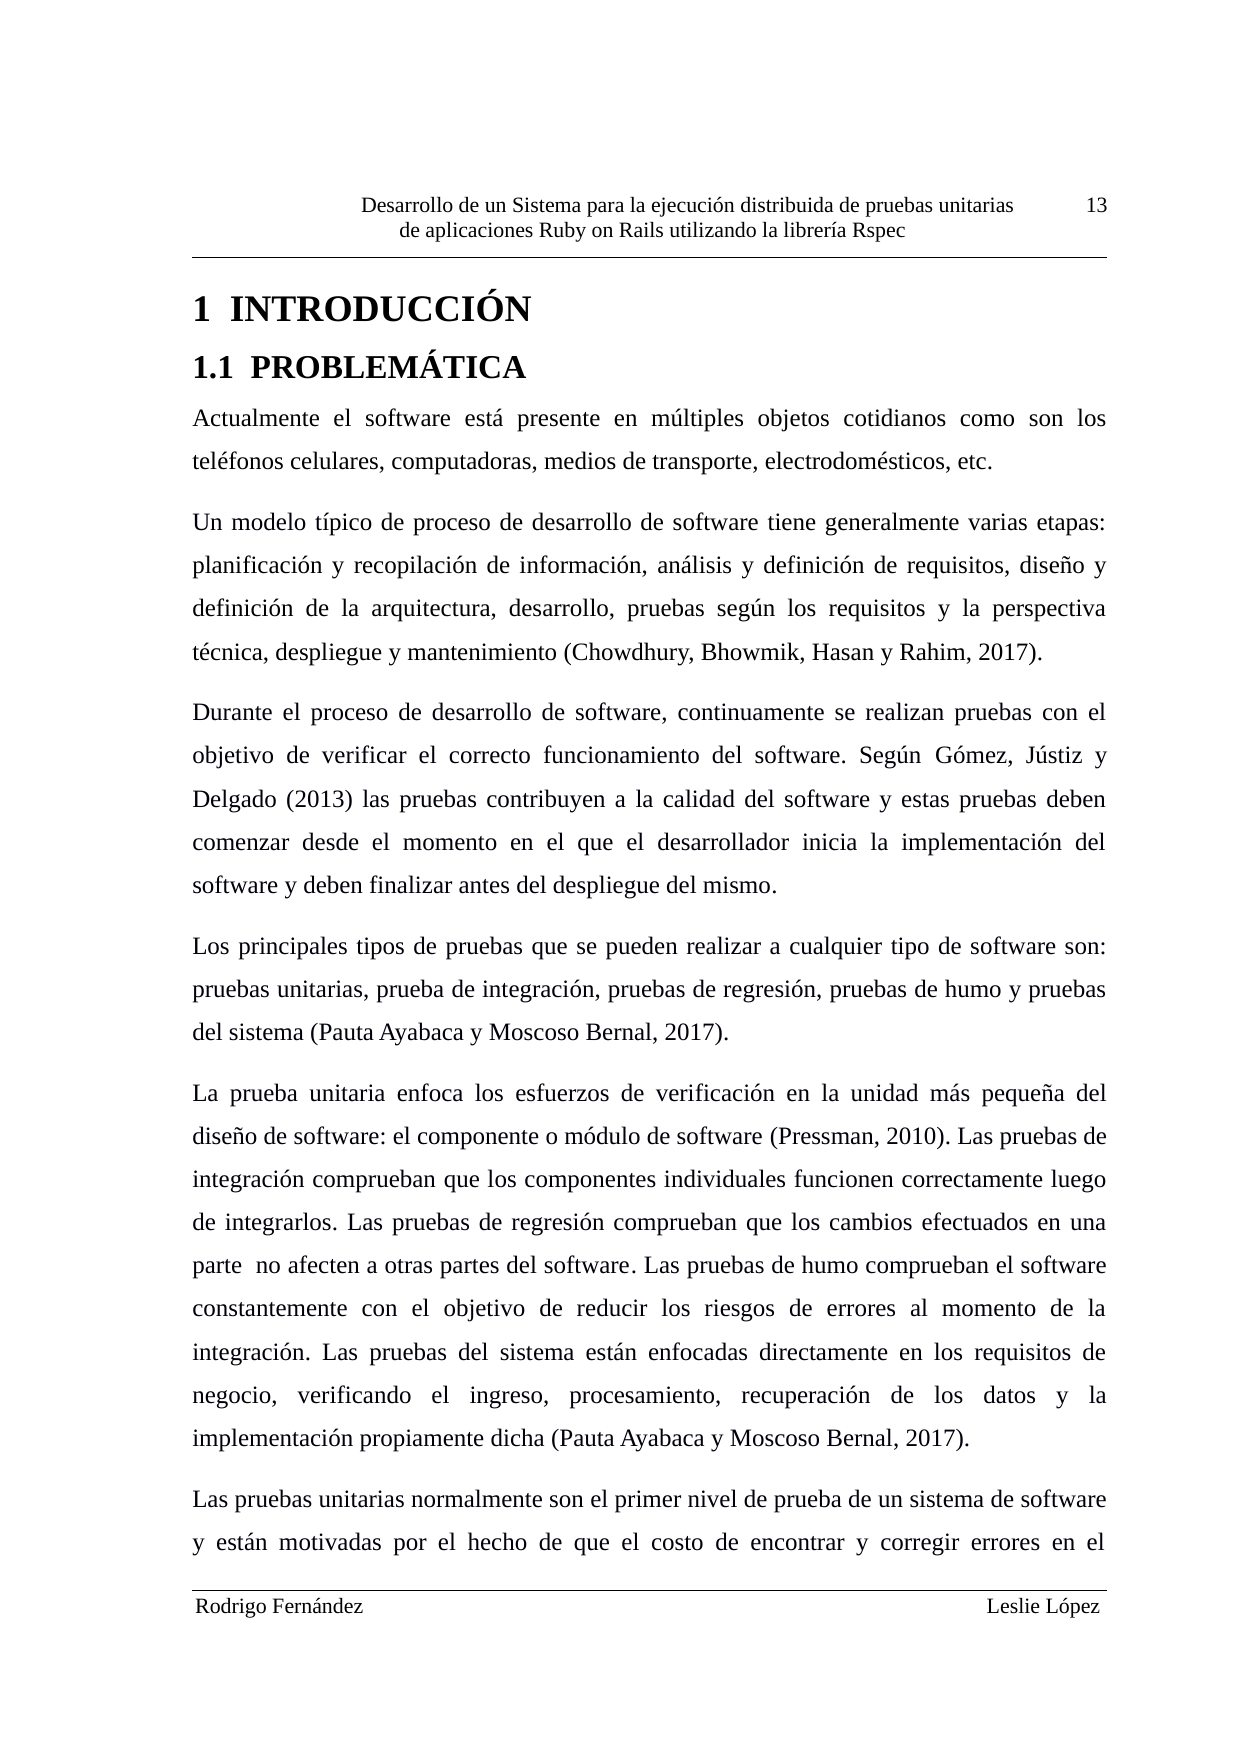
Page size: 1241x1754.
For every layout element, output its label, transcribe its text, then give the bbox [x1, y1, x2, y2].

subtitle PROBLEMÁTICA [192, 347, 1107, 386]
text La prueba unitaria enfoca los esfuerzos de verificación en la unidad más pequeña del diseño de software: el componente o módulo de software (Pressman, 2010)⁠. Las pruebas de integración comprueban que los componentes individuales funcionen correctamente luego de integrarlos. Las pruebas de regresión comprueban que los cambios efectuados en una parte no afecten a otras partes del software. Las pruebas de humo comprueban el software constantemente con el objetivo de reducir los riesgos de errores al momento de la integración. Las pruebas del sistema están enfocadas directamente en los requisitos de negocio, verificando el ingreso, procesamiento, recuperación de los datos y la implementación propiamente dicha (Pauta Ayabaca y Moscoso Bernal, 2017). [192, 1078, 1107, 1452]
text Actualmente el software está presente en múltiples objetos cotidianos como son los teléfonos celulares, computadoras, medios de transporte, electrodomésticos, etc. [192, 403, 1107, 475]
text Durante el proceso de desarrollo de software, continuamente se realizan pruebas con el objetivo de verificar el correcto funcionamiento del software. Según Gómez, Jústiz y Delgado (2013)⁠ las pruebas contribuyen a la calidad del software y estas pruebas deben comenzar desde el momento en el que el desarrollador inicia la implementación del software y deben finalizar antes del despliegue del mismo. [192, 697, 1107, 899]
text Un modelo típico de proceso de desarrollo de software tiene generalmente varias etapas: planificación y recopilación de información, análisis y definición de requisitos, diseño y definición de la arquitectura, desarrollo, pruebas según los requisitos y la perspectiva técnica, despliegue y mantenimiento (Chowdhury, Bhowmik, Hasan y Rahim, 2017)⁠. [192, 507, 1107, 665]
text Los principales tipos de pruebas que se pueden realizar a cualquier tipo de software son: pruebas unitarias, prueba de integración, pruebas de regresión, pruebas de humo y pruebas del sistema (Pauta Ayabaca y Moscoso Bernal, 2017)⁠. [192, 931, 1107, 1046]
text Las pruebas unitarias normalmente son el primer nivel de prueba de un sistema de software y están motivadas por el hecho de que el costo de encontrar y corregir errores en el momento de la prueba de la unidad, es menor que encontrar y corregir errores que se encuentran durante las pruebas de integración, las pruebas del sistema o después del despliegue, las pruebas unitarias facilitan las pruebas de regresión cuando el software cambia porque permiten a los desarrolladores verificar que no hayan dañado la funcionalidad existente (Ganesan et al., 2013)⁠. La popularidad de las pruebas unitarias ha ido aumentando a medida que fueron surgiendo más librerías de testeo, para los distintos lenguajes de programación existentes (Athanasiou, Nugroho, Visser, & Zaidman, 2014)⁠. En la Tabla 1 se presentan algunas librerías que permiten implementar pruebas unitarias para ciertos lenguajes de programación, a estas librerías también se le denominan frameworks. [192, 1484, 1107, 1556]
subtitle INTRODUCCIÓN [192, 286, 1107, 329]
